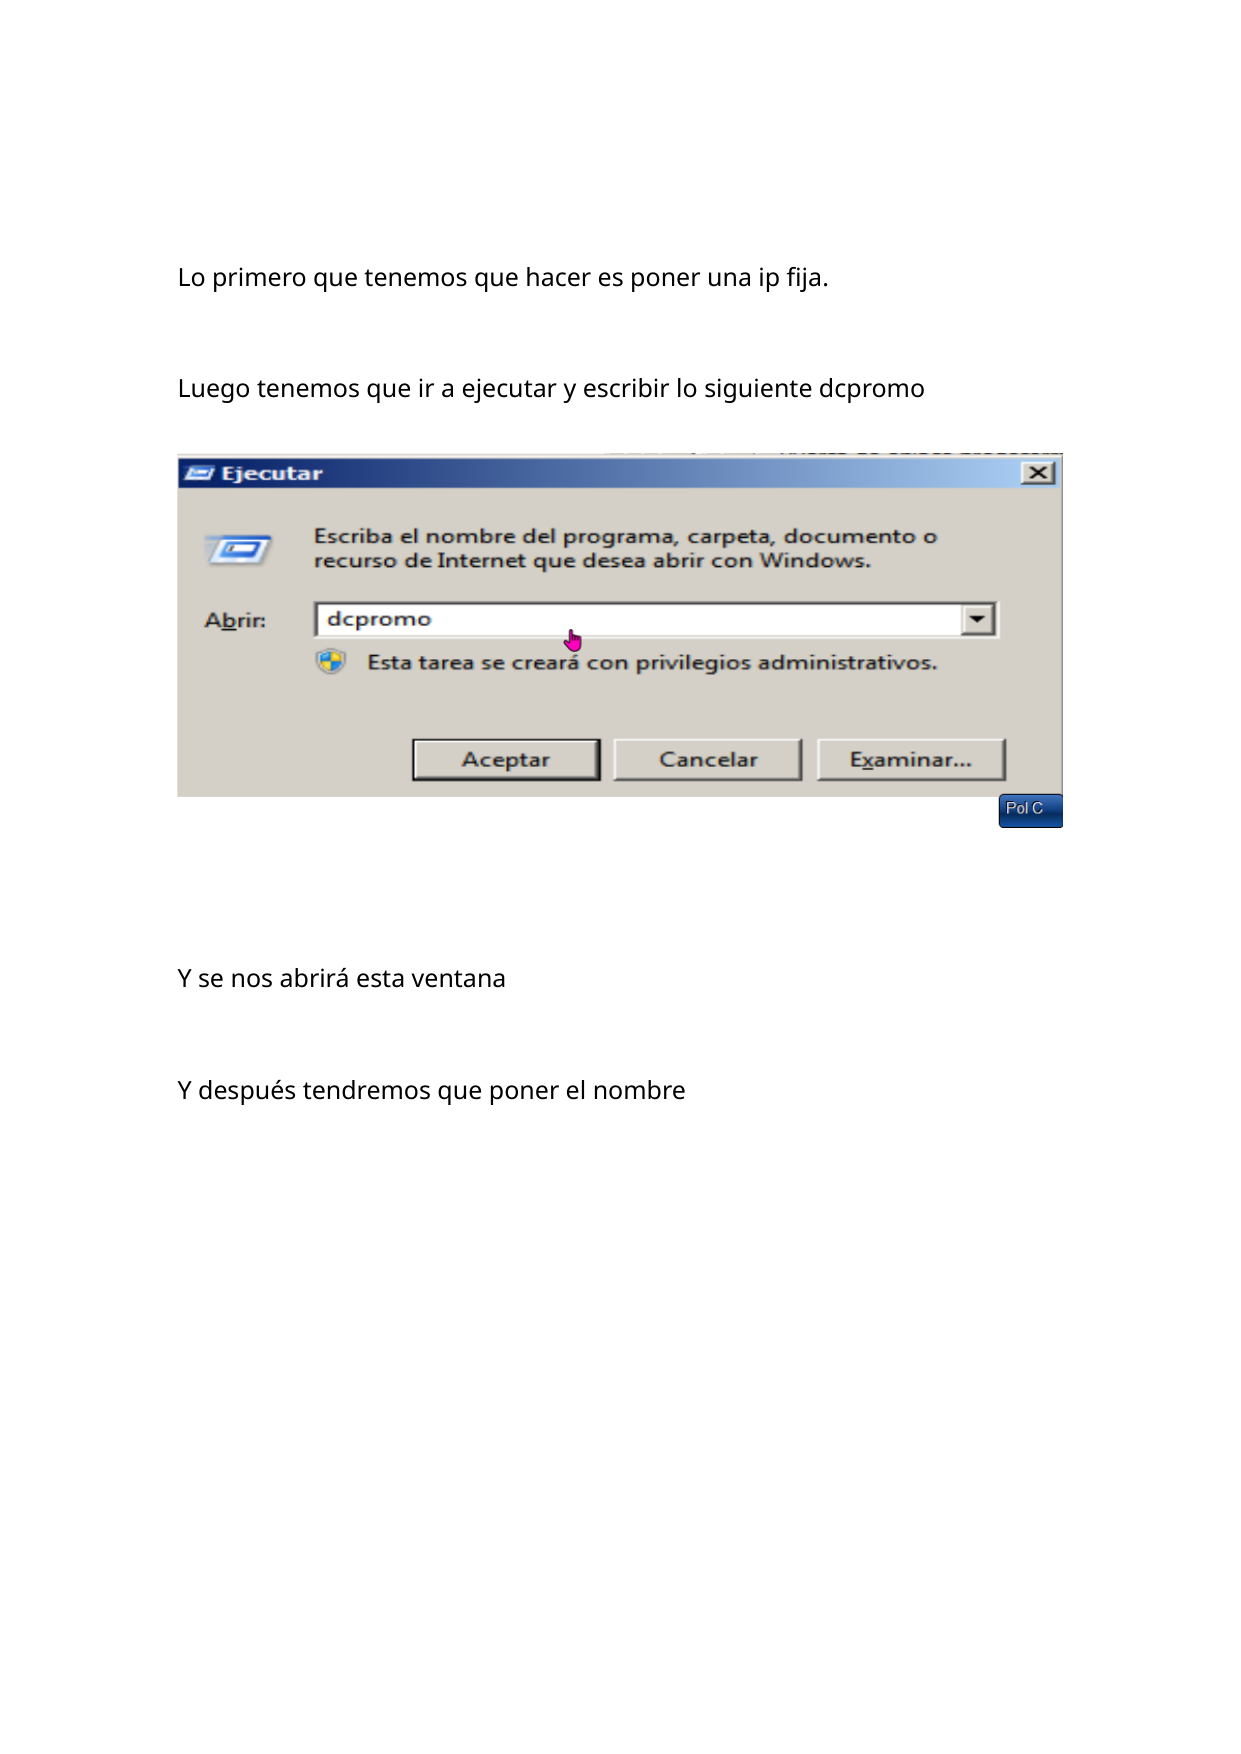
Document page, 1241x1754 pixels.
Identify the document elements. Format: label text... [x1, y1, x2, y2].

text Y después tendremos que poner el nombre [177, 1073, 1063, 1107]
text Y se nos abrirá esta ventana [177, 961, 1063, 995]
text Lo primero que tenemos que hacer es poner una ip fija. [177, 259, 1063, 293]
text Luego tenemos que ir a ejecutar y escribir lo siguiente dcpromo [177, 371, 1063, 405]
